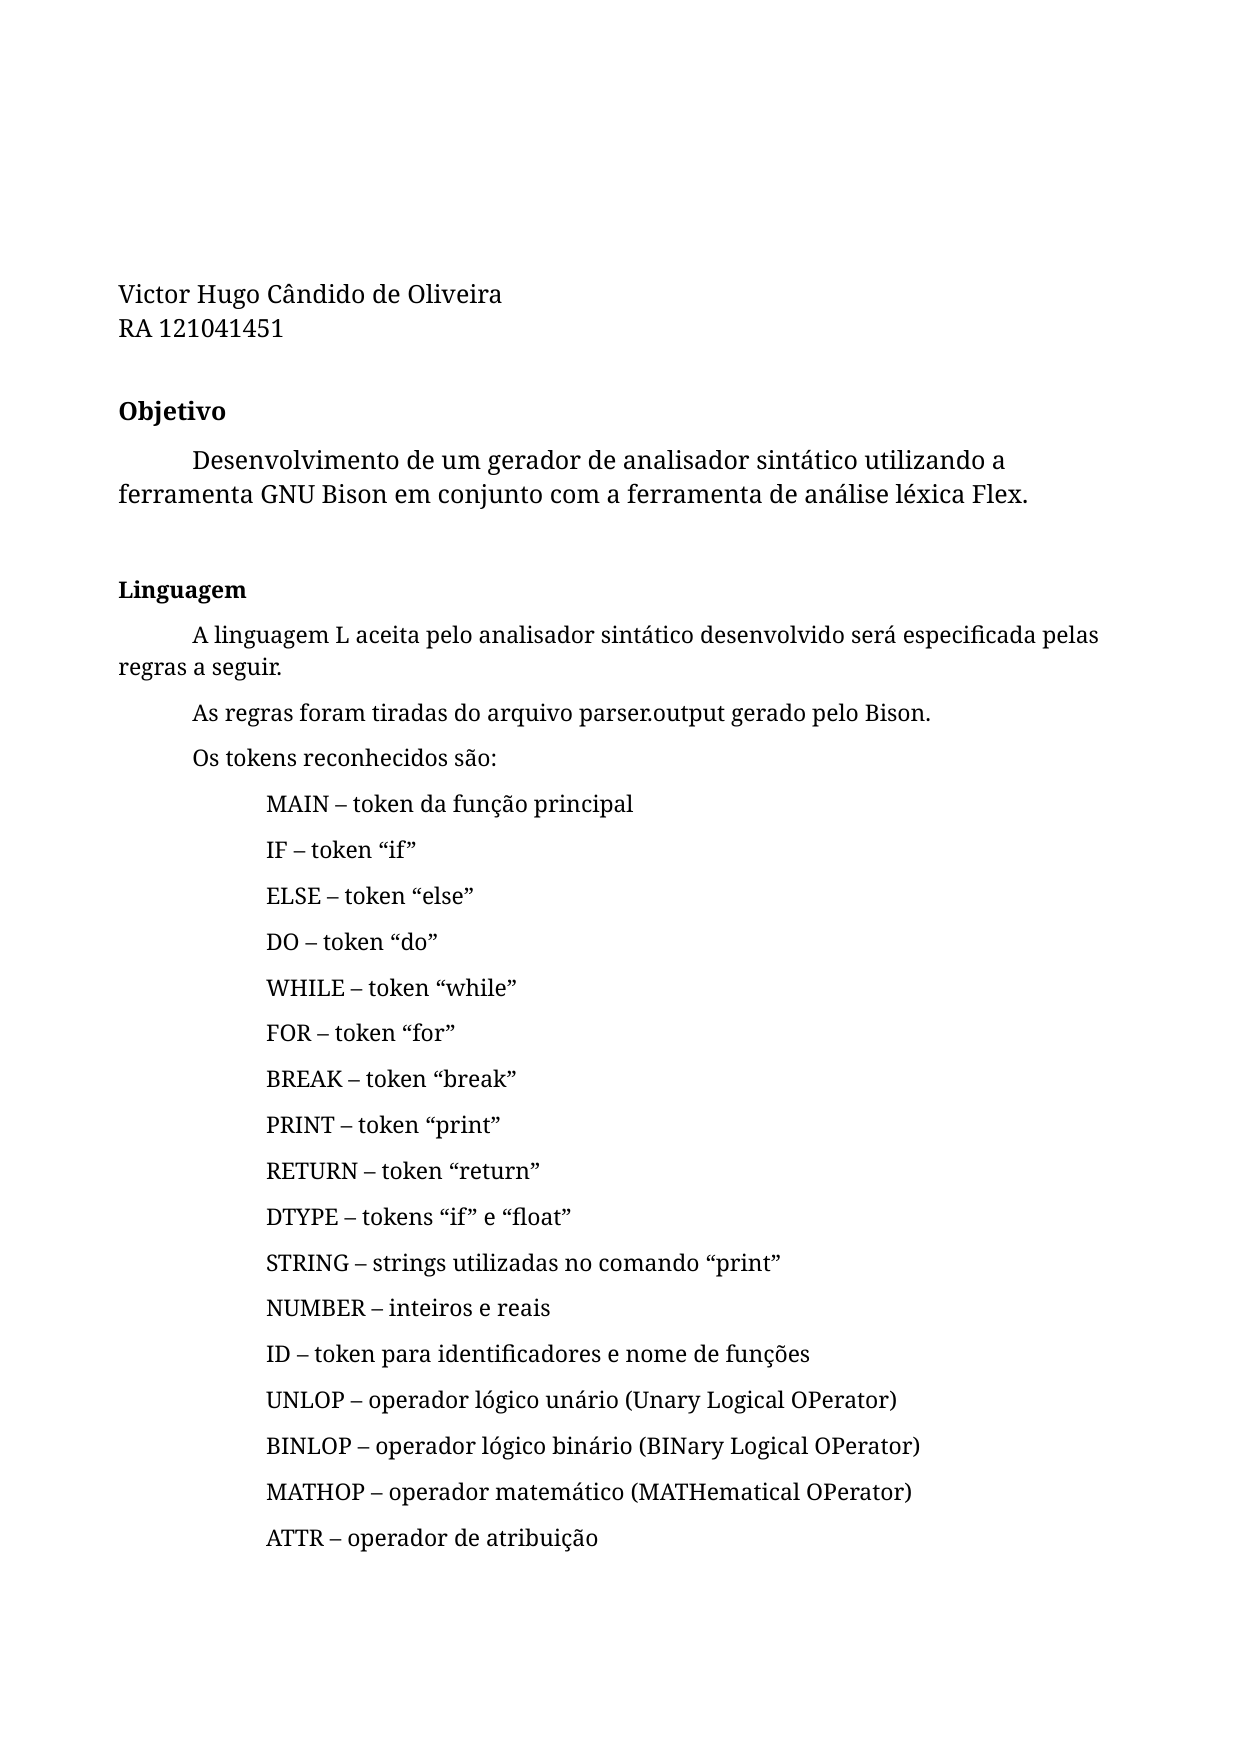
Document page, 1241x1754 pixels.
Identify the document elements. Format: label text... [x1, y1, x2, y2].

text STRING – strings utilizadas no comando “print” [266, 1247, 1122, 1278]
text Linguagem [118, 574, 1122, 605]
text Objetivo [118, 394, 1122, 428]
text IF – token “if” [266, 834, 1122, 865]
text ATTR – operador de atribuição [266, 1522, 1122, 1553]
text A linguagem L aceita pelo analisador sintático desenvolvido será especificada pelas regras a seguir. [118, 619, 1122, 682]
text MAIN – token da função principal [266, 788, 1122, 819]
text BREAK – token “break” [266, 1063, 1122, 1094]
text ELSE – token “else” [266, 880, 1122, 911]
text UNLOP – operador lógico unário (Unary Logical OPerator) [266, 1384, 1122, 1415]
text RETURN – token “return” [266, 1155, 1122, 1186]
text RA 121041451 [118, 311, 1122, 345]
text Desenvolvimento de um gerador de analisador sintático utilizando a ferramenta GNU Bison em conjunto com a ferramenta de análise léxica Flex. [118, 442, 1122, 510]
text DTYPE – tokens “if” e “float” [266, 1201, 1122, 1232]
text NUMBER – inteiros e reais [266, 1292, 1122, 1324]
text WHILE – token “while” [266, 972, 1122, 1003]
text BINLOP – operador lógico binário (BINary Logical OPerator) [266, 1430, 1122, 1461]
text As regras foram tiradas do arquivo parser.output gerado pelo Bison. [118, 697, 1122, 728]
text ID – token para identificadores e nome de funções [266, 1338, 1122, 1369]
text FOR – token “for” [266, 1017, 1122, 1049]
text MATHOP – operador matemático (MATHematical OPerator) [266, 1476, 1122, 1507]
text Victor Hugo Cândido de Oliveira [118, 277, 1122, 311]
text PRINT – token “print” [266, 1109, 1122, 1140]
text DO – token “do” [266, 926, 1122, 957]
text Os tokens reconhecidos são: [118, 742, 1122, 774]
